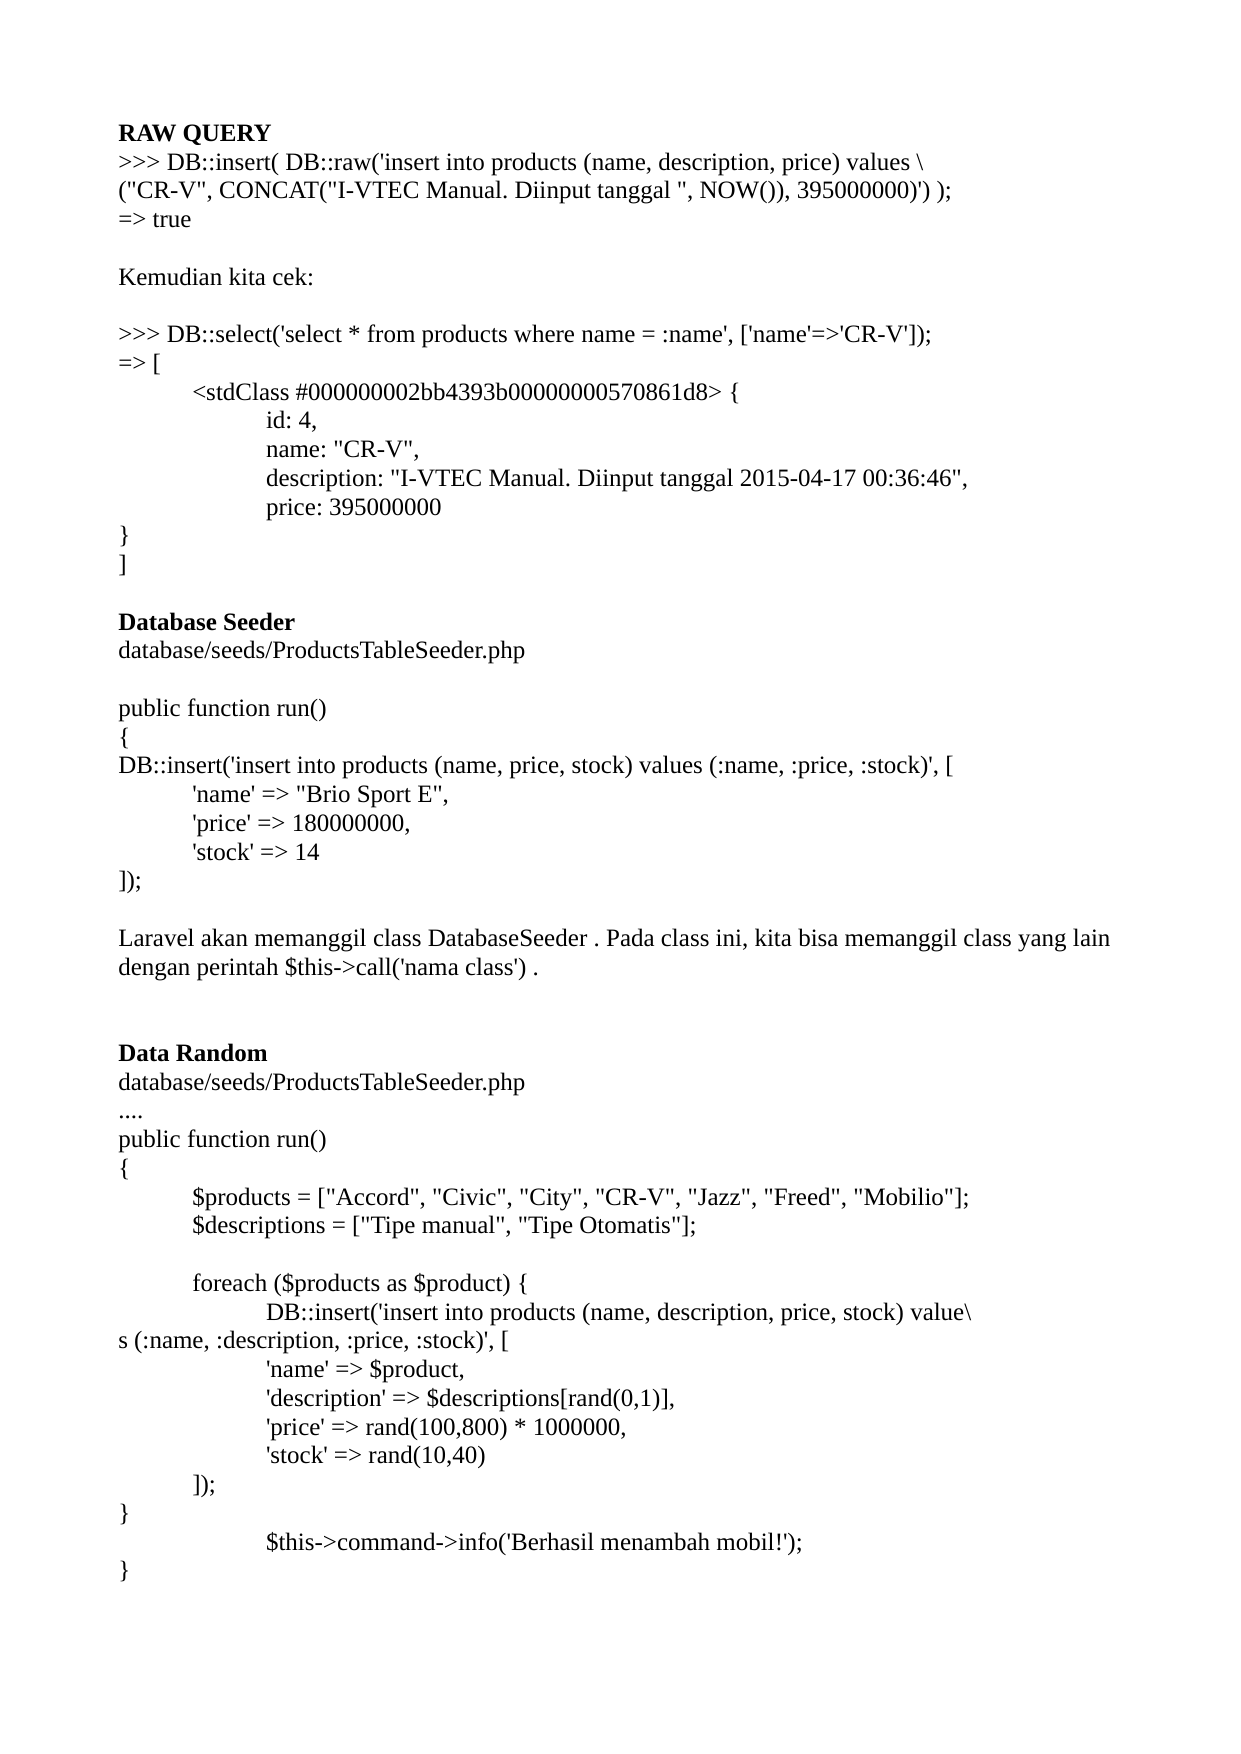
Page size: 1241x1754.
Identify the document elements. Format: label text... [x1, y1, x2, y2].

text >>> DB::select('select * from products where name = :name', ['name'=>'CR-V']); [118, 319, 1122, 348]
text DB::insert('insert into products (name, price, stock) values (:name, :price, :stock)', [ [118, 751, 1122, 779]
text $this->command->info('Berhasil menambah mobil!'); [118, 1527, 1122, 1556]
text Laravel akan memanggil class DatabaseSeeder . Pada class ini, kita bisa memanggil class yang lain dengan perintah $this->call('nama class') . [118, 923, 1122, 981]
text DB::insert('insert into products (name, description, price, stock) value\ [118, 1297, 1122, 1326]
text 'description' => $descriptions[rand(0,1)], [118, 1383, 1122, 1412]
text } [118, 1556, 1122, 1584]
text >>> DB::insert( DB::raw('insert into products (name, description, price) values \ [118, 147, 1122, 176]
text .... [118, 1096, 1122, 1124]
text Data Random [118, 1038, 1122, 1067]
text => true [118, 204, 1122, 233]
text ]); [118, 1469, 1122, 1498]
text 'price' => 180000000, [118, 808, 1122, 837]
text 'name' => $product, [118, 1354, 1122, 1383]
text 'stock' => rand(10,40) [118, 1441, 1122, 1469]
text description: "I-VTEC Manual. Diinput tanggal 2015-04-17 00:36:46", [118, 463, 1122, 492]
text 'price' => rand(100,800) * 1000000, [118, 1412, 1122, 1441]
text foreach ($products as $product) { [118, 1268, 1122, 1297]
text } [118, 1498, 1122, 1527]
text s (:name, :description, :price, :stock)', [ [118, 1326, 1122, 1354]
text ("CR-V", CONCAT("I-VTEC Manual. Diinput tanggal ", NOW()), 395000000)') ); [118, 176, 1122, 204]
text public function run() [118, 693, 1122, 722]
text RAW QUERY [118, 118, 1122, 147]
text } [118, 521, 1122, 549]
text database/seeds/ProductsTableSeeder.php [118, 636, 1122, 664]
text 'stock' => 14 [118, 837, 1122, 866]
text ] [118, 549, 1122, 578]
text $descriptions = ["Tipe manual", "Tipe Otomatis"]; [118, 1211, 1122, 1239]
text => [ [118, 348, 1122, 377]
text name: "CR-V", [118, 434, 1122, 463]
text Database Seeder [118, 607, 1122, 636]
text Kemudian kita cek: [118, 262, 1122, 291]
text { [118, 1153, 1122, 1182]
text 'name' => "Brio Sport E", [118, 779, 1122, 808]
text database/seeds/ProductsTableSeeder.php [118, 1067, 1122, 1096]
text $products = ["Accord", "Civic", "City", "CR-V", "Jazz", "Freed", "Mobilio"]; [118, 1182, 1122, 1211]
text price: 395000000 [118, 492, 1122, 521]
text { [118, 722, 1122, 751]
text ]); [118, 866, 1122, 894]
text public function run() [118, 1124, 1122, 1153]
text id: 4, [118, 406, 1122, 434]
text <stdClass #000000002bb4393b00000000570861d8> { [118, 377, 1122, 406]
